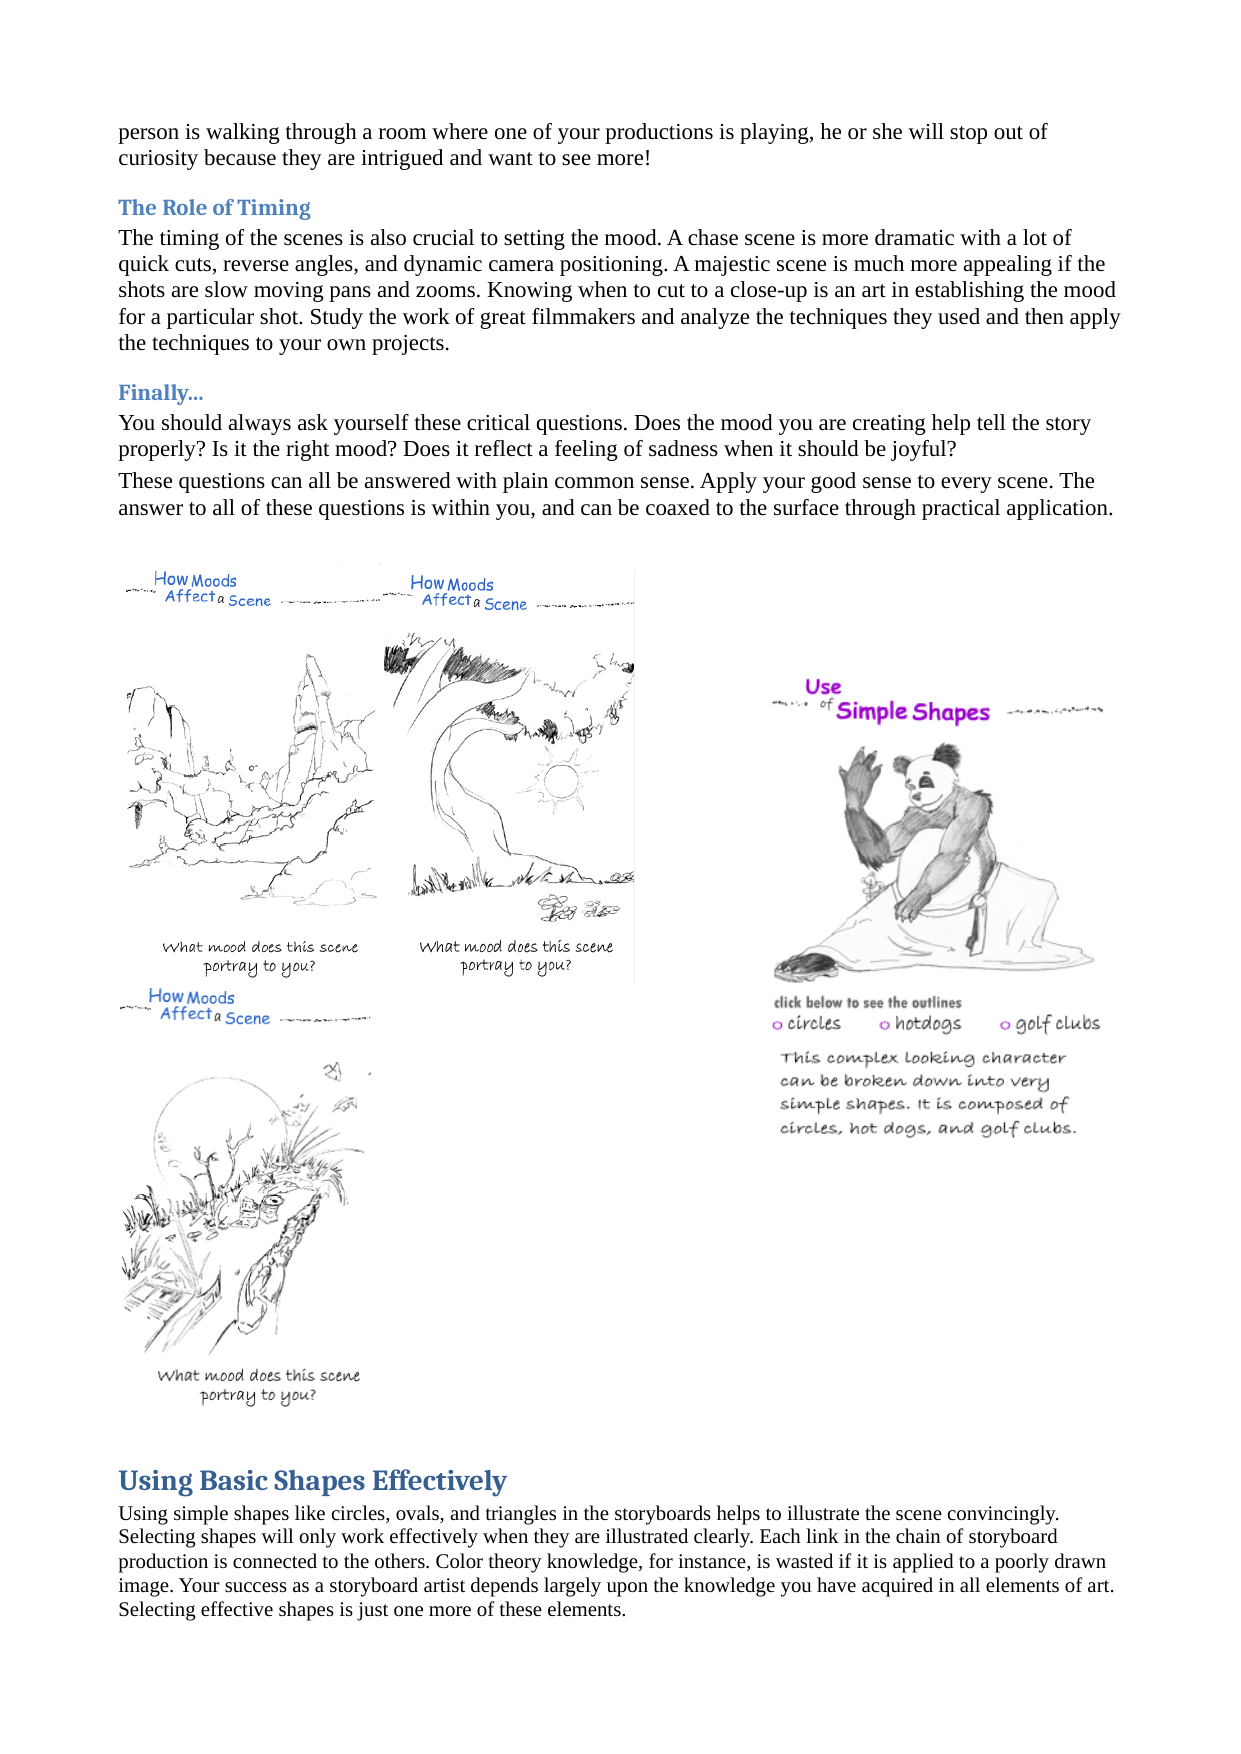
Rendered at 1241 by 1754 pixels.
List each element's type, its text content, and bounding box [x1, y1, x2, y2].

text You should always ask yourself these critical questions. Does the mood you are creating help tell the story properly? Is it the right mood? Does it reflect a feeling of sadness when it should be joyful? [118, 409, 1122, 461]
subtitle Using Basic Shapes Effectively [118, 1464, 1122, 1497]
subtitle Finally… [118, 379, 1122, 406]
subtitle The Role of Timing [118, 194, 1122, 221]
text person is walking through a room where one of your productions is playing, he or she will stop out of curiosity because they are intrigued and want to see more! [118, 118, 1122, 171]
text These questions can all be answered with plain common sense. Apply your good sense to every scene. The answer to all of these questions is within you, and can be coaxed to the surface through practical application. [118, 467, 1122, 520]
text The timing of the scenes is also crucial to setting the mood. A chase scene is more dramatic with a lot of quick cuts, reverse angles, and dynamic camera positioning. A majestic scene is much more appealing if the shots are slow moving pans and zooms. Knowing when to cut to a close-up is an art in establishing the mood for a particular shot. Study the work of great filmmakers and analyze the techniques they used and then apply the techniques to your own projects. [118, 224, 1122, 356]
text Using simple shapes like circles, ovals, and triangles in the storyboards helps to illustrate the scene convincingly. Selecting shapes will only work effectively when they are illustrated clearly. Each link in the chain of storyboard production is connected to the others. Color theory knowledge, for instance, is wasted if it is applied to a poorly drawn image. Your success as a storyboard artist depends largely upon the knowledge you have acquired in all elements of art. Selecting effective shapes is just one more of these elements. [118, 1500, 1122, 1621]
picture [118, 563, 635, 1411]
picture [763, 674, 1104, 1139]
